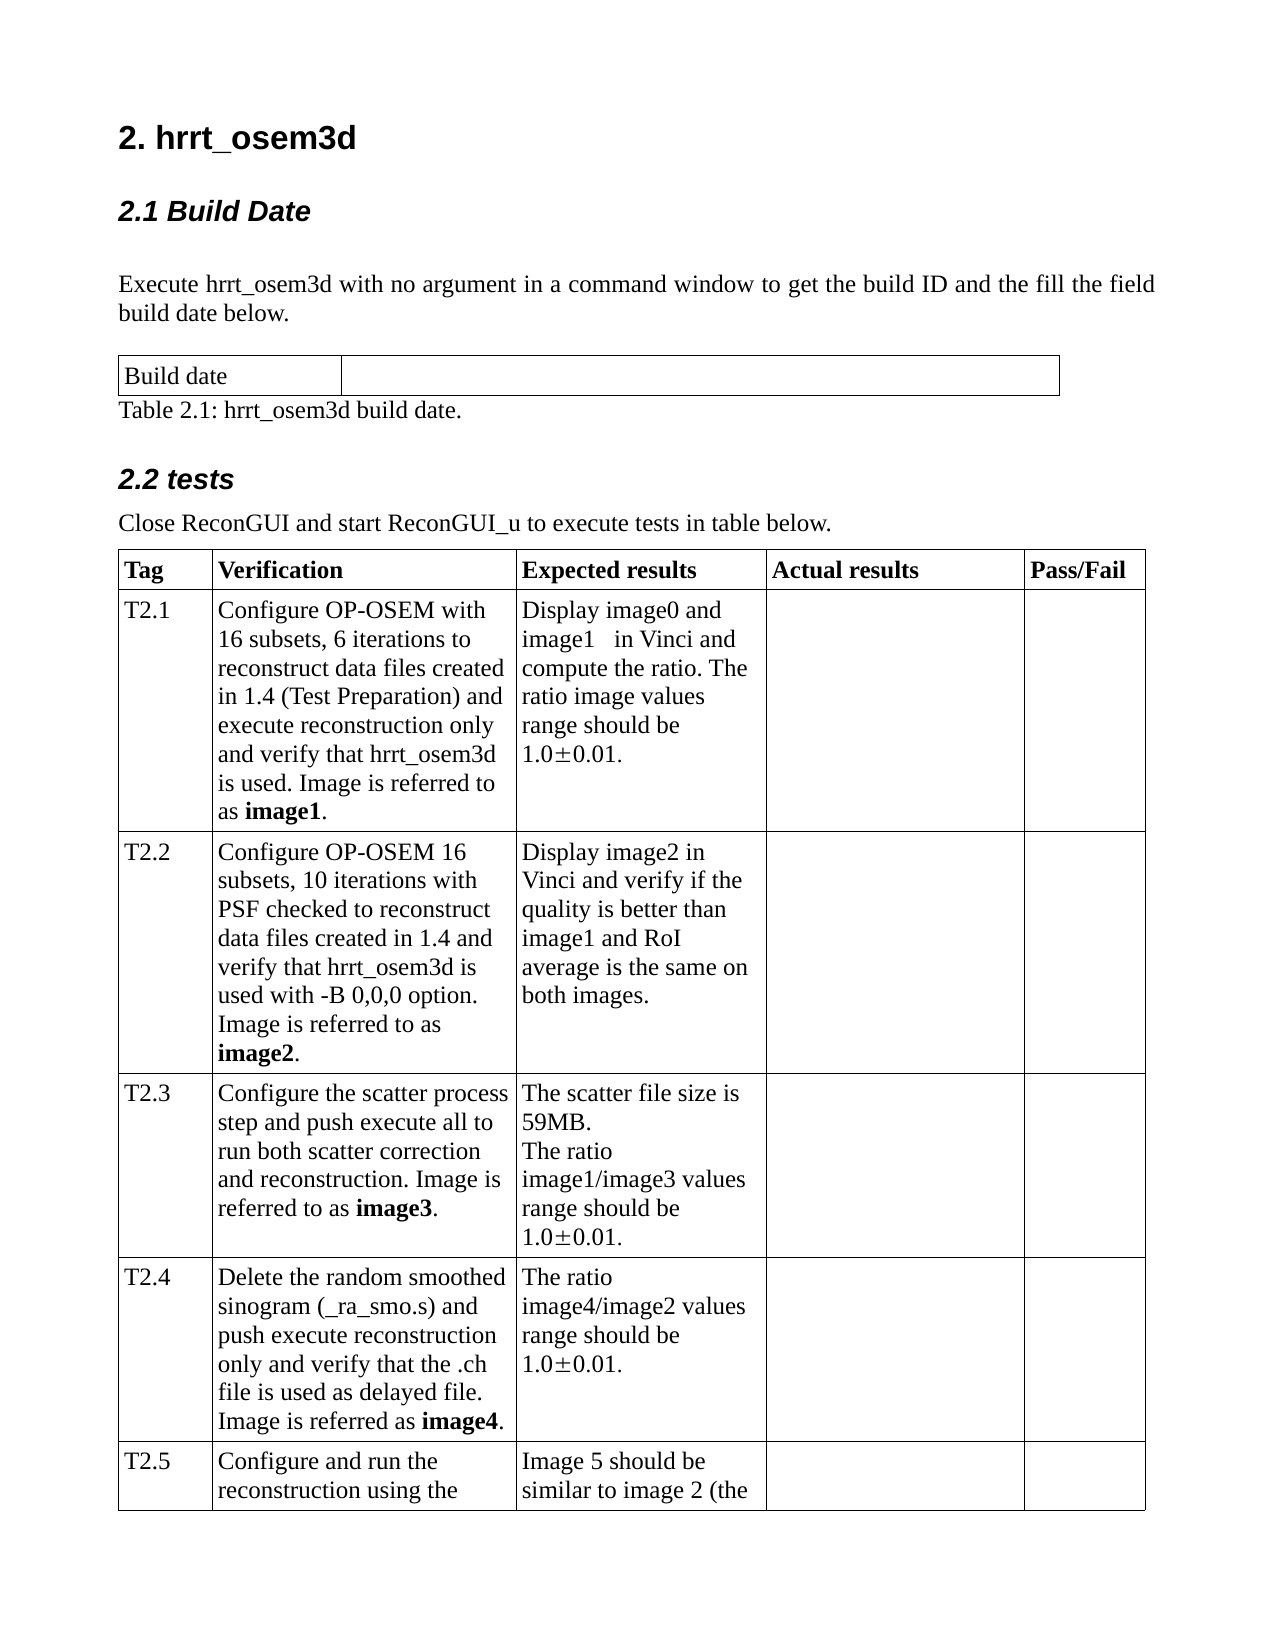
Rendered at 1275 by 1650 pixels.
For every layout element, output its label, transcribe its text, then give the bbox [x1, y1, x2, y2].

table_cell T2.5 [119, 1442, 212, 1510]
table_cell [1025, 832, 1145, 1072]
table_cell Image 5 should be similar to image 2 (the [517, 1442, 766, 1510]
table_cell [1025, 1442, 1145, 1510]
table_cell Configure the scatter process step and push execute all to run both scatter correction and reconstruction. Image is referred to as image3. [213, 1074, 516, 1257]
table_cell T2.3 [119, 1074, 212, 1257]
table_cell The scatter file size is 59MB. The ratio image1/image3 values range should be 1.0 [517, 1074, 766, 1257]
table_cell Configure and run the reconstruction using the [213, 1442, 516, 1510]
table_cell Configure OP-OSEM with 16 subsets, 6 iterations to reconstruct data files created in 1.4 (Test Preparation) and execute reconstruction only and verify that hrrt_osem3d is used. Image is referred to as image1. [213, 590, 516, 831]
subtitle 2.2 tests [118, 462, 1157, 495]
table_header Expected results [517, 550, 766, 589]
table_cell Display image2 in Vinci and verify if the quality is better than image1 and RoI average is the same on both images. [517, 832, 766, 1072]
table_header Actual results [767, 550, 1024, 589]
text Close ReconGUI and start ReconGUI_u to execute tests in table below. [118, 508, 1157, 537]
subtitle 2.1 Build Date [118, 194, 1157, 228]
table_cell [767, 590, 1024, 831]
table_header Tag [119, 550, 212, 589]
table_cell Delete the random smoothed sinogram (_ra_smo.s) and push execute reconstruction only and verify that the .ch file is used as delayed file. Image is referred as image4. [213, 1258, 516, 1441]
table_cell [1025, 1258, 1145, 1441]
table_header [342, 356, 1059, 395]
text Table 2.1: hrrt_osem3d build date. [118, 396, 1157, 424]
subtitle 2. hrrt_osem3d [118, 118, 1157, 157]
table_cell The ratio image4/image2 values range should be 1.0 [517, 1258, 766, 1441]
table_cell [767, 1442, 1024, 1510]
table_cell T2.1 [119, 590, 212, 831]
table_cell Display image0 and image1 in Vinci and compute the ratio. The ratio image values range should be 1.0 [517, 590, 766, 831]
text Execute hrrt_osem3d with no argument in a command window to get the build ID and the fill the field build date below. [118, 269, 1157, 326]
table_cell [1025, 1074, 1145, 1257]
table_header Verification [213, 550, 516, 589]
table_cell T2.4 [119, 1258, 212, 1441]
table_cell [1025, 590, 1145, 831]
table_cell [767, 1258, 1024, 1441]
table_cell [767, 1074, 1024, 1257]
table_cell Configure OP-OSEM 16 subsets, 10 iterations with PSF checked to reconstruct data files created in 1.4 and verify that hrrt_osem3d is used with -B 0,0,0 option. Image is referred to as image2. [213, 832, 516, 1072]
table_header Pass/Fail [1025, 550, 1145, 589]
table_cell [767, 832, 1024, 1072]
table_header Build date [119, 356, 341, 395]
table_cell T2.2 [119, 832, 212, 1072]
